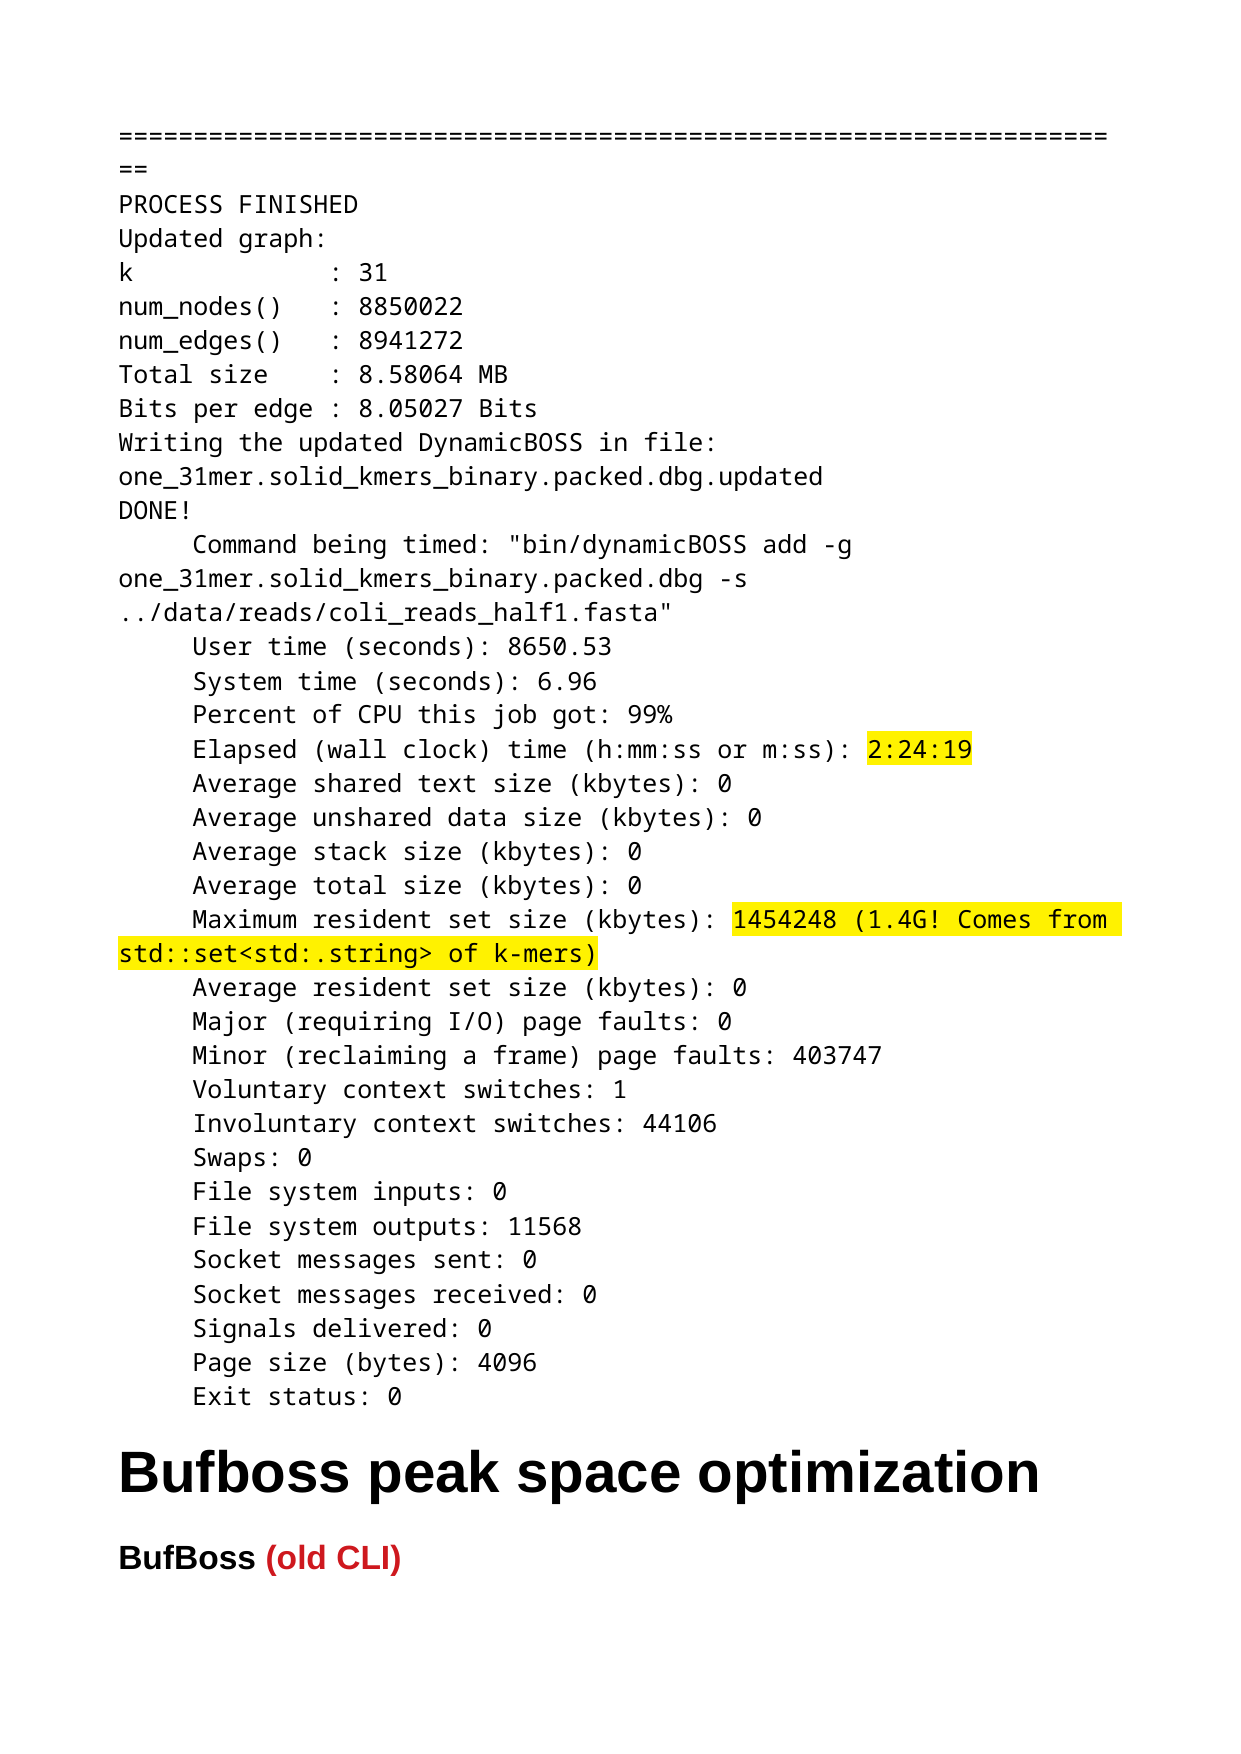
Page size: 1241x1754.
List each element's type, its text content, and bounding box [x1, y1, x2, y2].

text Involuntary context switches: 44106 [118, 1106, 1122, 1140]
text Writing the updated DynamicBOSS in file: one_31mer.solid_kmers_binary.packed.dbg.updated [118, 425, 1122, 493]
text Major (requiring I/O) page faults: 0 [118, 1004, 1122, 1038]
text Updated graph: [118, 220, 1122, 254]
text System time (seconds): 6.96 [118, 663, 1122, 697]
text Minor (reclaiming a frame) page faults: 403747 [118, 1038, 1122, 1072]
text Voluntary context switches: 1 [118, 1072, 1122, 1106]
text Exit status: 0 [118, 1378, 1122, 1412]
text k : 31 [118, 254, 1122, 288]
text num_nodes() : 8850022 [118, 288, 1122, 322]
text File system outputs: 11568 [118, 1208, 1122, 1242]
text Average stack size (kbytes): 0 [118, 833, 1122, 867]
text File system inputs: 0 [118, 1174, 1122, 1208]
text ==================================================================== [118, 118, 1122, 186]
text Total size : 8.58064 MB [118, 357, 1122, 391]
text Percent of CPU this job got: 99% [118, 697, 1122, 731]
text Elapsed (wall clock) time (h:mm:ss or m:ss): 2:24:19 [118, 731, 1122, 765]
subtitle BufBoss (old CLI) [118, 1538, 1122, 1577]
text Signals delivered: 0 [118, 1310, 1122, 1344]
text Average resident set size (kbytes): 0 [118, 970, 1122, 1004]
text Bits per edge : 8.05027 Bits [118, 391, 1122, 425]
text PROCESS FINISHED [118, 186, 1122, 220]
text Command being timed: "bin/dynamicBOSS add -g one_31mer.solid_kmers_binary.packed.dbg -s ../data/reads/coli_reads_half1.fasta" [118, 527, 1122, 629]
text Maximum resident set size (kbytes): 1454248 (1.4G! Comes from std::set<std:.string> of k-mers) [118, 902, 1122, 970]
text Socket messages sent: 0 [118, 1242, 1122, 1276]
text DONE! [118, 493, 1122, 527]
text Average shared text size (kbytes): 0 [118, 765, 1122, 799]
text Average total size (kbytes): 0 [118, 867, 1122, 902]
text Page size (bytes): 4096 [118, 1344, 1122, 1378]
text Average unshared data size (kbytes): 0 [118, 799, 1122, 833]
text Socket messages received: 0 [118, 1276, 1122, 1310]
text User time (seconds): 8650.53 [118, 629, 1122, 663]
title Bufboss peak space optimization [118, 1437, 1122, 1504]
text num_edges() : 8941272 [118, 322, 1122, 357]
text Swaps: 0 [118, 1140, 1122, 1174]
